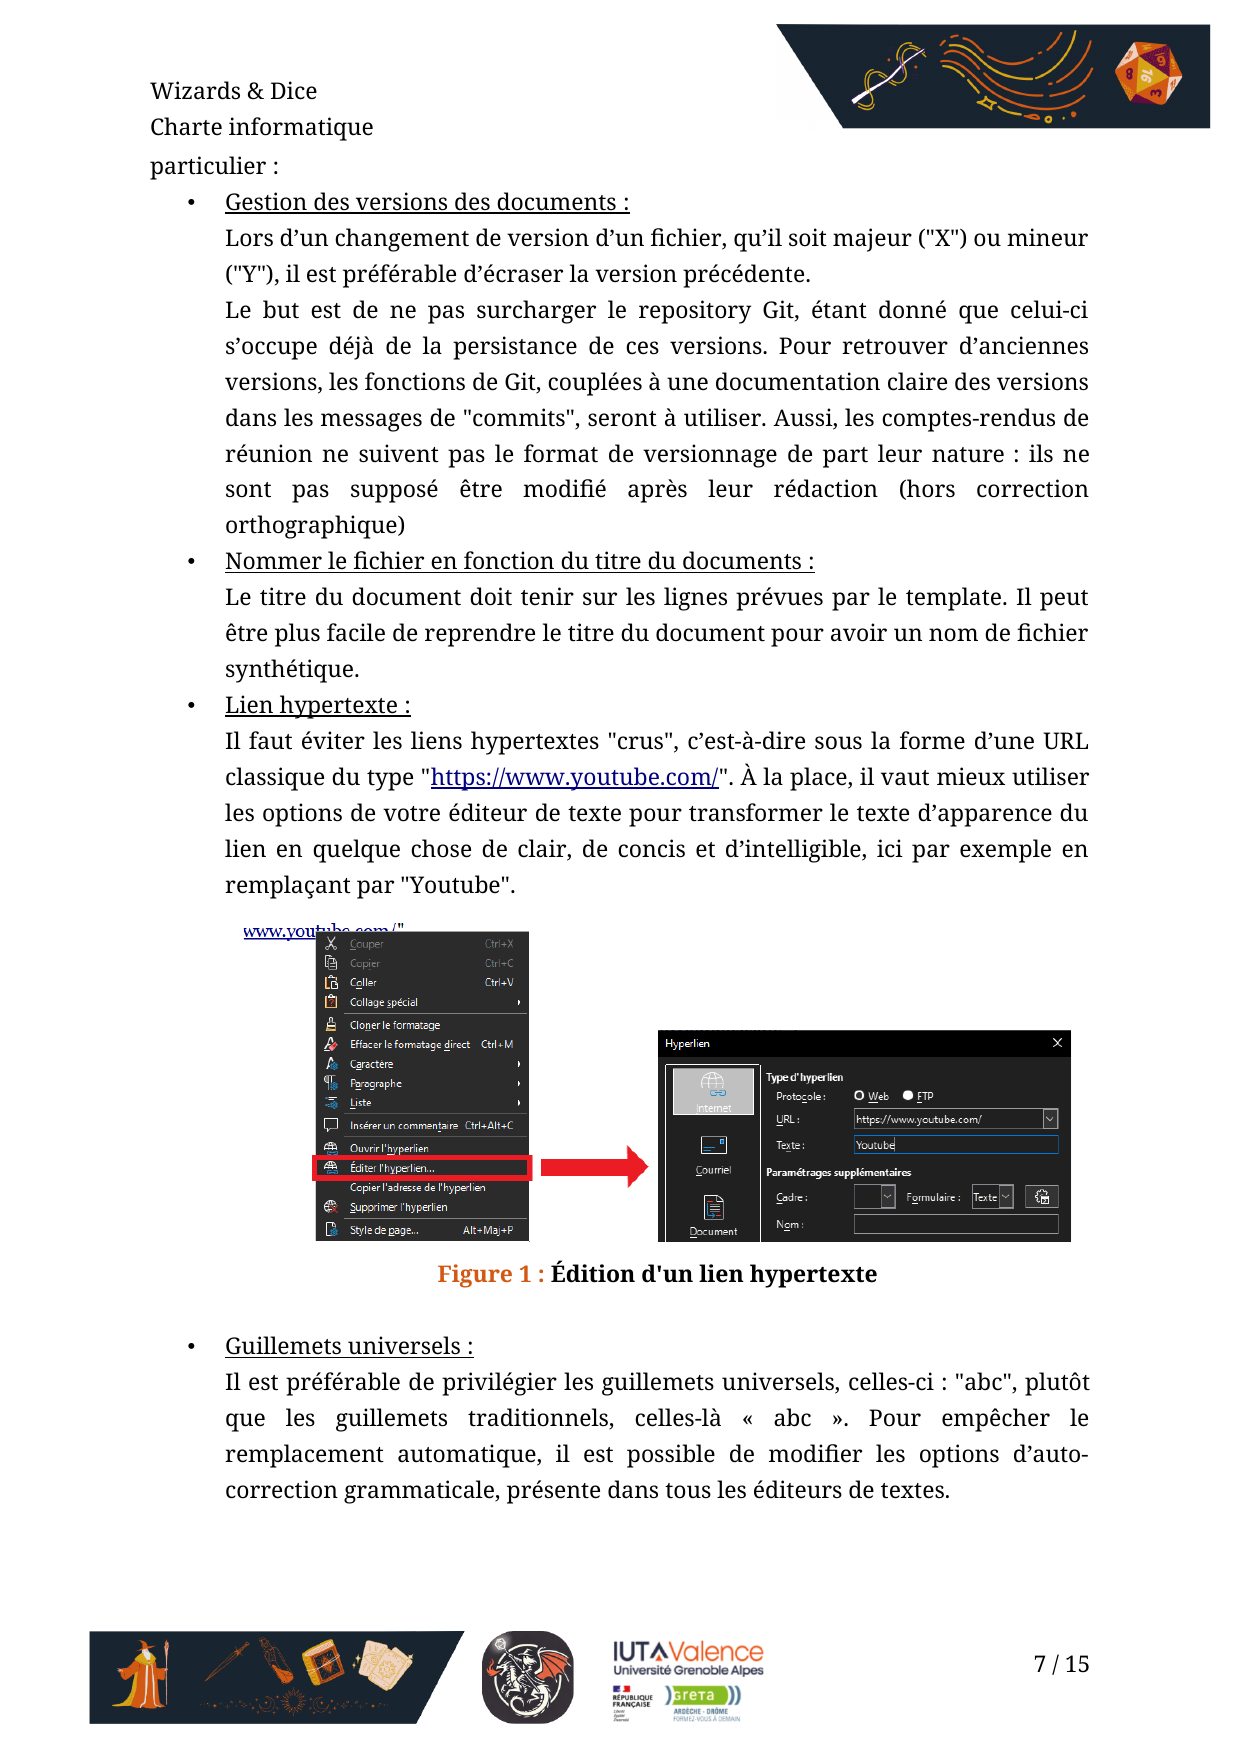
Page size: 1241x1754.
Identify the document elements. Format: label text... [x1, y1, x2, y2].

list Guillemets universels : [187, 1330, 1090, 1362]
list Nommer le fichier en fonction du titre du documents : [187, 545, 1090, 577]
list Gestion des versions des documents : [187, 186, 1090, 217]
list Lors d’un changement de version d’un fichier, qu’il soit majeur ("X") ou mineur ("Y"), il est préférable d’écraser la version précédente. [187, 222, 1090, 289]
list Le titre du document doit tenir sur les lignes prévues par le template. Il peut être plus facile de reprendre le titre du document pour avoir un nom de fichier synthétique. [187, 581, 1090, 684]
list Il est préférable de privilégier les guillemets universels, celles-ci : "abc", plutôt que les guillemets traditionnels, celles-là « abc ». Pour empêcher le remplacement automatique, il est possible de modifier les options d’auto-correction grammaticale, présente dans tous les éditeurs de textes. [187, 1366, 1090, 1505]
list Figure 1 : Édition d'un lien hypertexte [244, 1242, 1071, 1290]
list Le but est de ne pas surcharger le repository Git, étant donné que celui-ci s’occupe déjà de la persistance de ces versions. Pour retrouver d’anciennes versions, les fonctions de Git, couplées à une documentation claire des versions dans les messages de "commits", seront à utiliser. Aussi, les comptes-rendus de réunion ne suivent pas le format de versionnage de part leur nature : ils ne sont pas supposé être modifié après leur rédaction (hors correction orthographique) [187, 294, 1090, 541]
list Lien hypertexte : [187, 689, 1090, 720]
picture [771, 21, 1218, 131]
picture [243, 917, 1072, 1242]
picture [81, 1620, 788, 1733]
list Il faut éviter les liens hypertextes "crus", c’est-à-dire sous la forme d’une URL classique du type "https://www.youtube.com/". À la place, il vaut mieux utiliser les options de votre éditeur de texte pour transformer le texte d’apparence du lien en quelque chose de clair, de concis et d’intelligible, ici par exemple en remplaçant par "Youtube". [187, 725, 1090, 900]
text particulier : [150, 150, 1090, 181]
